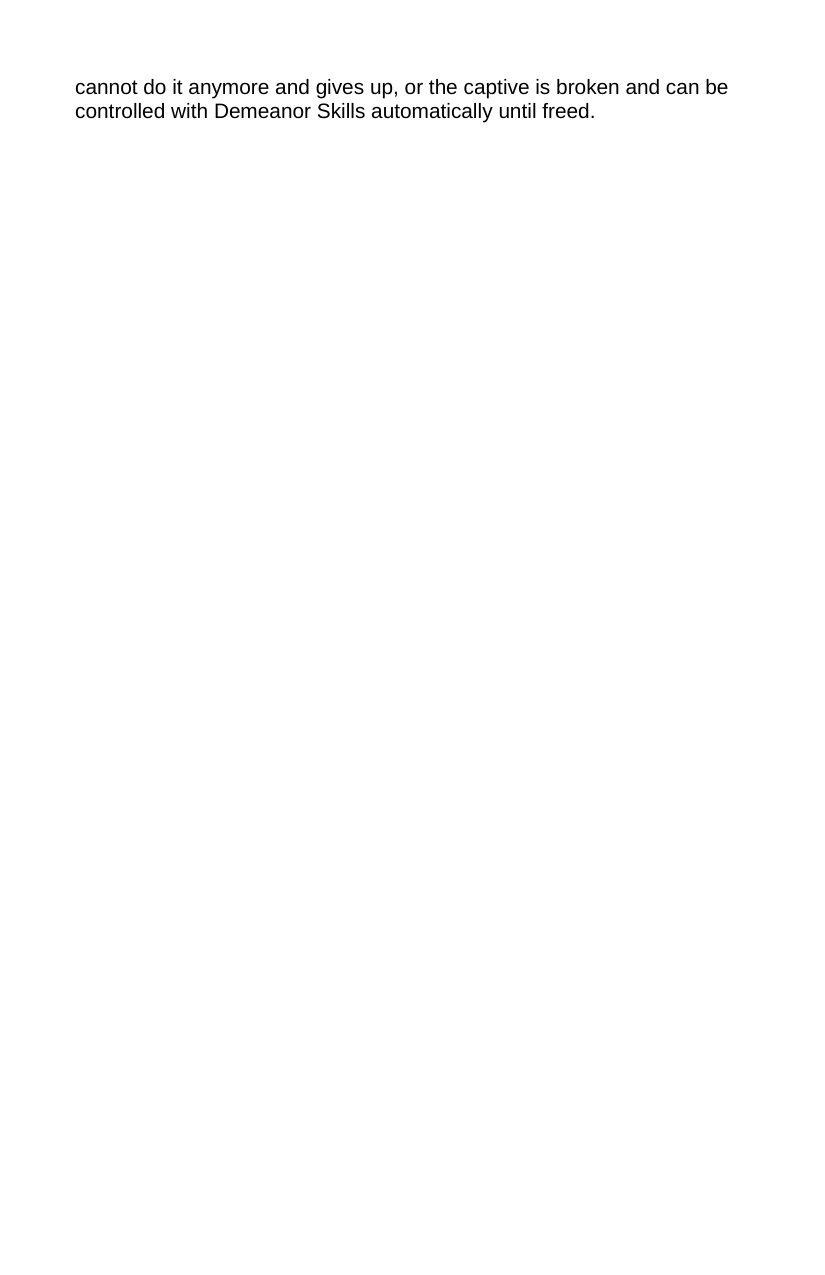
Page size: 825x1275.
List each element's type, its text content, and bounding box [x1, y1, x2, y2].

text cannot do it anymore and gives up, or the captive is broken and can be controlled with Demeanor Skills automatically until freed. [75, 75, 750, 123]
